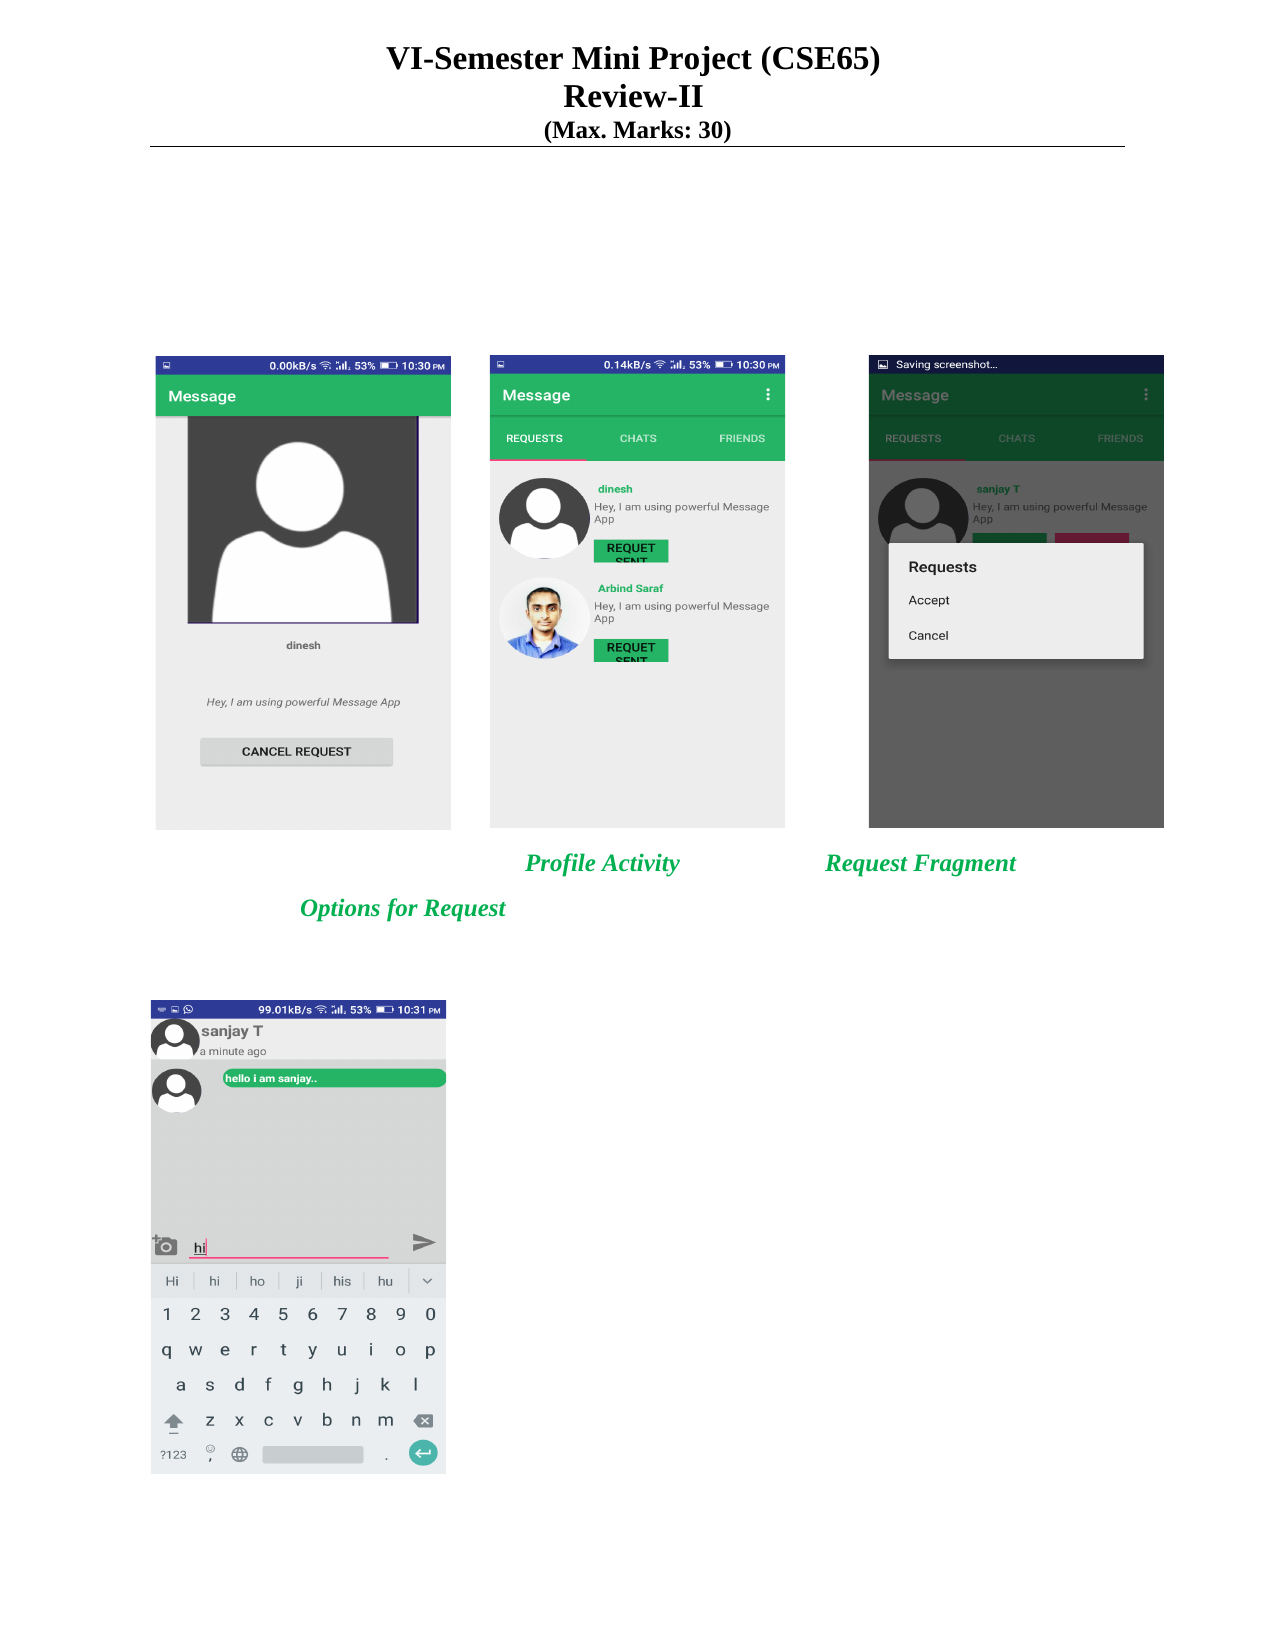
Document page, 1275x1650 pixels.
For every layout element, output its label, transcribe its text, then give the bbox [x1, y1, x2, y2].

picture [868, 355, 1164, 828]
picture [150, 1000, 447, 1474]
text Profile Activity Request Fragment Options for Request [179, 445, 1124, 922]
picture [155, 356, 451, 830]
picture [489, 355, 786, 828]
